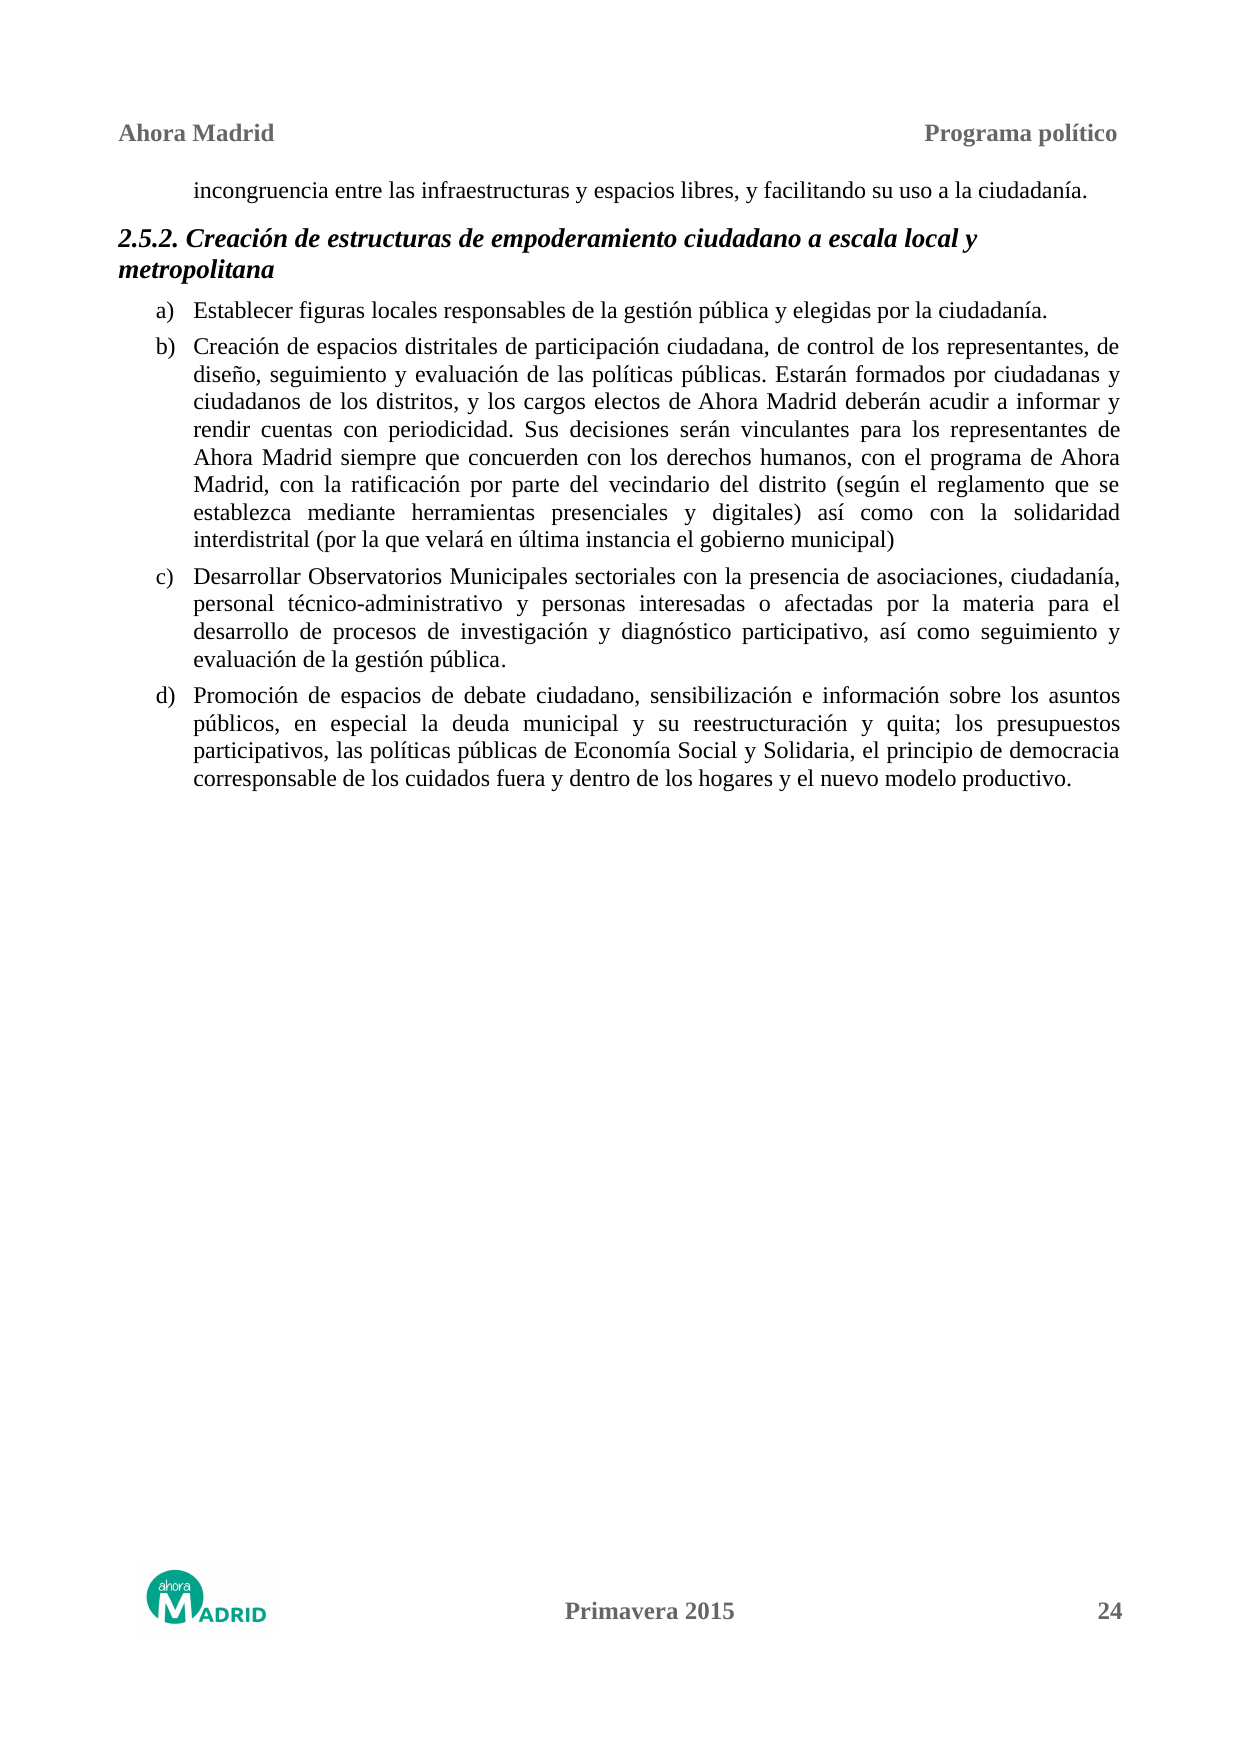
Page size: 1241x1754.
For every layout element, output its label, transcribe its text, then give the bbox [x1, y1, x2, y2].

list Establecer figuras locales responsables de la gestión pública y elegidas por la ciudadanía. [156, 296, 1122, 323]
list Creación de espacios distritales de participación ciudadana, de control de los representantes, de diseño, seguimiento y evaluación de las políticas públicas. Estarán formados por ciudadanas y ciudadanos de los distritos, y los cargos electos de Ahora Madrid deberán acudir a informar y rendir cuentas con periodicidad. Sus decisiones serán vinculantes para los representantes de Ahora Madrid siempre que concuerden con los derechos humanos, con el programa de Ahora Madrid, con la ratificación por parte del vecindario del distrito (según el reglamento que se establezca mediante herramientas presenciales y digitales) así como con la solidaridad interdistrital (por la que velará en última instancia el gobierno municipal) [156, 332, 1122, 553]
picture [137, 1560, 278, 1636]
list Desarrollar Observatorios Municipales sectoriales con la presencia de asociaciones, ciudadanía, personal técnico-administrativo y personas interesadas o afectadas por la materia para el desarrollo de procesos de investigación y diagnóstico participativo, así como seguimiento y evaluación de la gestión pública. [156, 562, 1122, 672]
list incongruencia entre las infraestructuras y espacios libres, y facilitando su uso a la ciudadanía. [156, 176, 1122, 204]
list 2.5.2. Creación de estructuras de empoderamiento ciudadano a escala local y metropolitana [118, 222, 1122, 284]
list Promoción de espacios de debate ciudadano, sensibilización e información sobre los asuntos públicos, en especial la deuda municipal y su reestructuración y quita; los presupuestos participativos, las políticas públicas de Economía Social y Solidaria, el principio de democracia corresponsable de los cuidados fuera y dentro de los hogares y el nuevo modelo productivo. [156, 681, 1122, 792]
